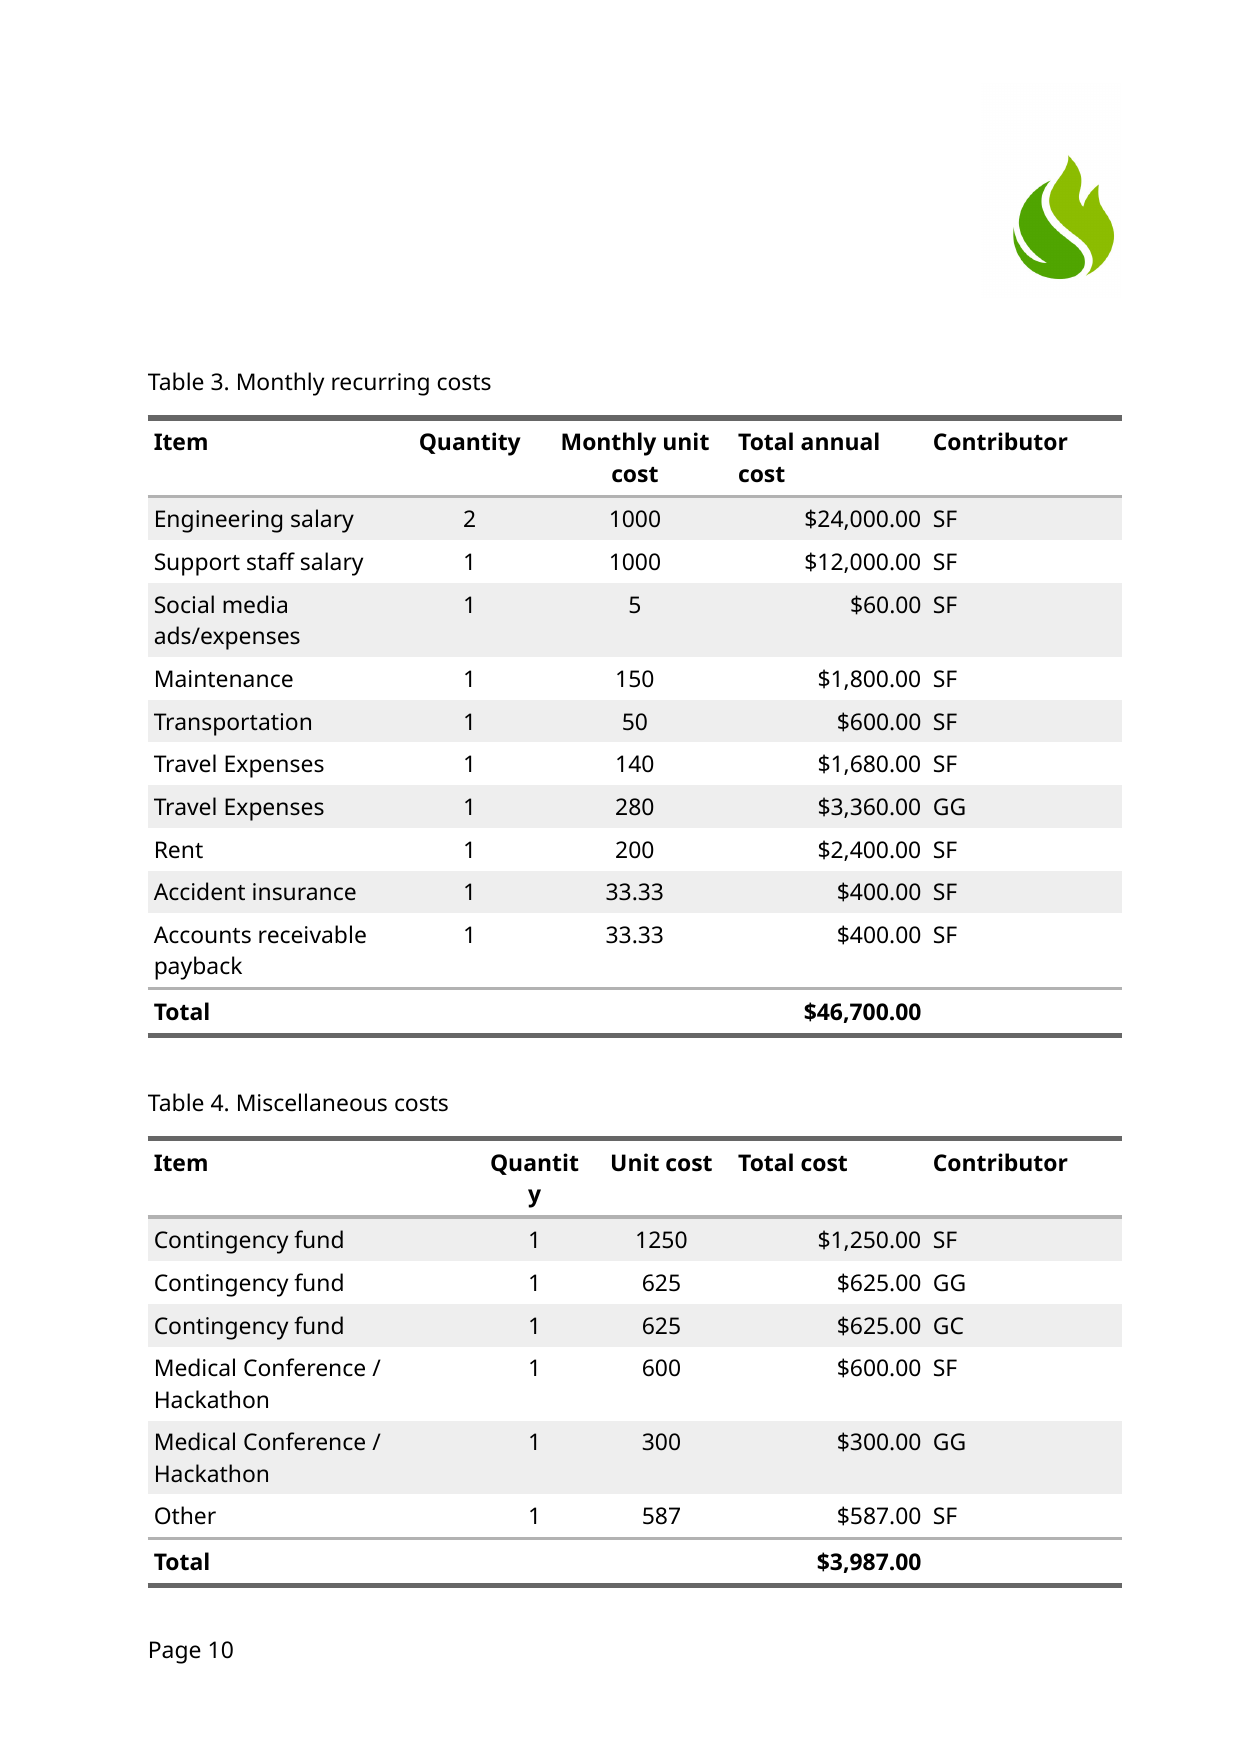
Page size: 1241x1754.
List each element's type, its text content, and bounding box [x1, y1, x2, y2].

table_cell 5 [537, 583, 732, 657]
table_cell Accident insurance [148, 871, 402, 913]
table_header Total annual cost [732, 421, 927, 494]
table_cell Support staff salary [148, 540, 402, 583]
table_cell $1,250.00 [732, 1219, 927, 1261]
table_cell $1,800.00 [732, 657, 927, 700]
table_cell $1,680.00 [732, 743, 927, 785]
table_cell 280 [537, 785, 732, 828]
table_cell [927, 1540, 1122, 1583]
table_cell Accounts receivable payback [148, 913, 402, 987]
table_cell 587 [590, 1495, 732, 1537]
table_cell SF [927, 913, 1122, 987]
table_cell SF [927, 828, 1122, 871]
table_cell SF [927, 1495, 1122, 1537]
table_cell Other [148, 1495, 478, 1537]
table_cell GG [927, 785, 1122, 828]
table_cell 1 [478, 1421, 590, 1494]
table_cell 1 [402, 743, 537, 785]
table_cell 150 [537, 657, 732, 700]
table_header Quantity [402, 421, 537, 494]
table_cell 1 [478, 1304, 590, 1347]
table_cell 50 [537, 700, 732, 742]
table_cell 2 [402, 498, 537, 540]
table_cell [478, 1540, 590, 1583]
table_cell 300 [590, 1421, 732, 1494]
table_cell Contingency fund [148, 1304, 478, 1347]
table_cell SF [927, 871, 1122, 913]
table_cell SF [927, 700, 1122, 742]
table_cell [927, 990, 1122, 1033]
picture [981, 83, 1026, 298]
table_cell SF [927, 498, 1122, 540]
table_cell 1 [402, 700, 537, 742]
table_cell 1 [402, 913, 537, 987]
table_header Quantity [478, 1141, 590, 1215]
table_header Unit cost [590, 1141, 732, 1215]
table_cell $300.00 [732, 1421, 927, 1494]
table_cell 1000 [537, 540, 732, 583]
table_cell SF [927, 657, 1122, 700]
table_cell 625 [590, 1304, 732, 1347]
text Table 3. Monthly recurring costs [148, 366, 1122, 398]
table_cell 1 [478, 1219, 590, 1261]
table_cell [402, 990, 537, 1033]
table_cell Total [148, 990, 402, 1033]
table_cell 200 [537, 828, 732, 871]
table_cell Travel Expenses [148, 743, 402, 785]
table_cell Social media ads/expenses [148, 583, 402, 657]
table_cell 1 [402, 785, 537, 828]
table_cell Total [148, 1540, 478, 1583]
table_cell 1 [402, 828, 537, 871]
table_cell Maintenance [148, 657, 402, 700]
table_cell SF [927, 1219, 1122, 1261]
table_cell Engineering salary [148, 498, 402, 540]
table_cell [537, 990, 732, 1033]
table_cell $46,700.00 [732, 990, 927, 1033]
table_cell $2,400.00 [732, 828, 927, 871]
table_cell $587.00 [732, 1495, 927, 1537]
table_cell 1250 [590, 1219, 732, 1261]
table_cell 1 [478, 1347, 590, 1421]
table_cell 625 [590, 1261, 732, 1304]
table_cell Travel Expenses [148, 785, 402, 828]
table_cell Transportation [148, 700, 402, 742]
table_header Contributor [927, 421, 1122, 494]
table_cell SF [927, 540, 1122, 583]
table_cell $400.00 [732, 871, 927, 913]
text Table 4. Miscellaneous costs [148, 1087, 1122, 1118]
table_header Item [148, 1141, 478, 1215]
table_cell $400.00 [732, 913, 927, 987]
table_cell Contingency fund [148, 1219, 478, 1261]
table_cell [590, 1540, 732, 1583]
table_cell GC [927, 1304, 1122, 1347]
table_cell 1 [478, 1495, 590, 1537]
table_header Contributor [927, 1141, 1122, 1215]
table_header Total cost [732, 1141, 927, 1215]
table_cell 1 [402, 540, 537, 583]
table_cell SF [927, 1347, 1122, 1421]
table_cell 33.33 [537, 871, 732, 913]
table_cell 1 [402, 657, 537, 700]
table_cell $600.00 [732, 1347, 927, 1421]
table_cell $3,360.00 [732, 785, 927, 828]
table_cell Medical Conference / Hackathon [148, 1347, 478, 1421]
table_cell $600.00 [732, 700, 927, 742]
table_cell 600 [590, 1347, 732, 1421]
table_cell 1 [478, 1261, 590, 1304]
table_cell 140 [537, 743, 732, 785]
table_cell $625.00 [732, 1304, 927, 1347]
table_cell GG [927, 1261, 1122, 1304]
table_header Monthly unit cost [537, 421, 732, 494]
table_cell 1000 [537, 498, 732, 540]
table_cell $60.00 [732, 583, 927, 657]
table_cell $24,000.00 [732, 498, 927, 540]
table_cell SF [927, 583, 1122, 657]
table_cell 1 [402, 583, 537, 657]
table_cell $625.00 [732, 1261, 927, 1304]
table_cell Rent [148, 828, 402, 871]
table_cell 33.33 [537, 913, 732, 987]
table_cell $3,987.00 [732, 1540, 927, 1583]
table_cell Contingency fund [148, 1261, 478, 1304]
table_cell $12,000.00 [732, 540, 927, 583]
table_cell GG [927, 1421, 1122, 1494]
table_cell 1 [402, 871, 537, 913]
table_cell Medical Conference / Hackathon [148, 1421, 478, 1494]
table_header Item [148, 421, 402, 494]
table_cell SF [927, 743, 1122, 785]
